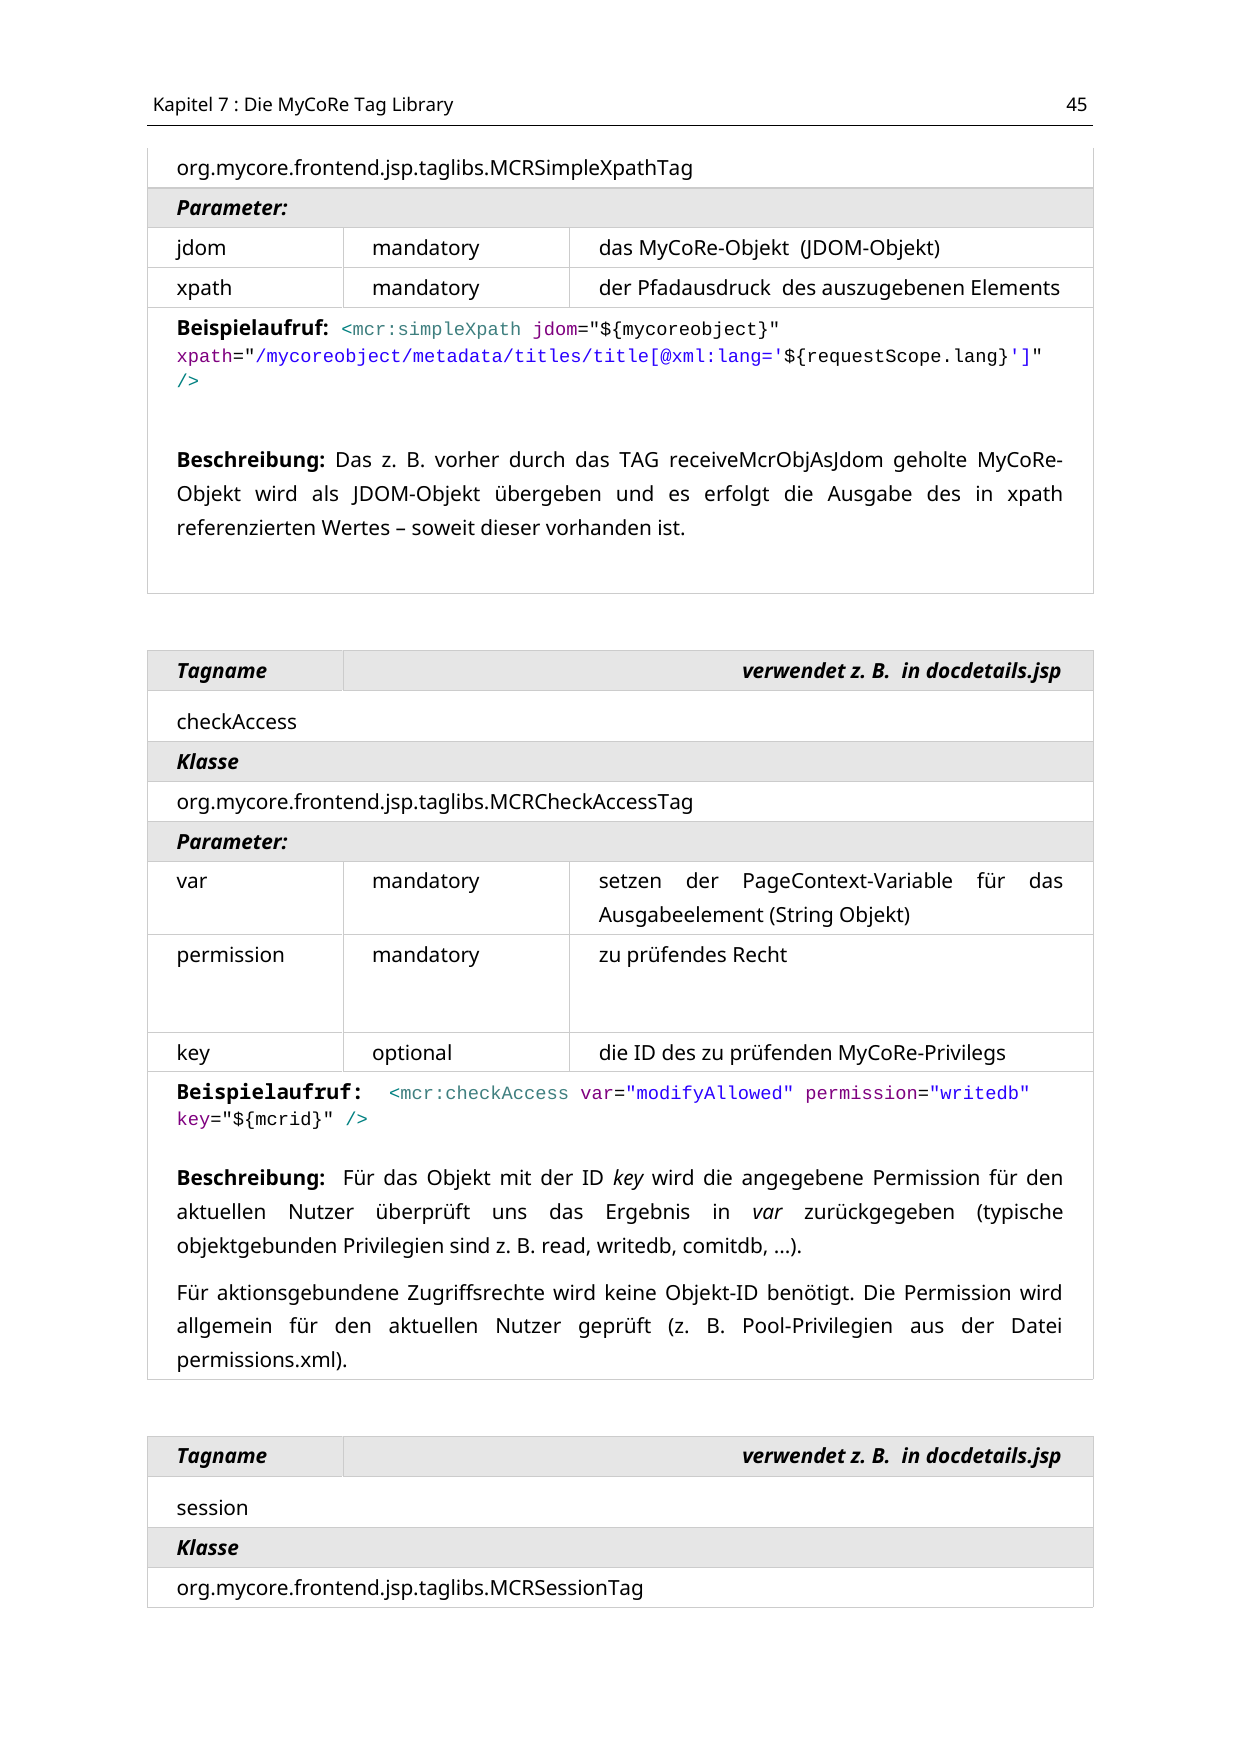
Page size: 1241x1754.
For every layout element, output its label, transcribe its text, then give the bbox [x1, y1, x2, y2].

table_cell der Pfadausdruck des auszugebenen Elements [570, 268, 1093, 307]
table_cell zu prüfendes Recht [570, 935, 1093, 1032]
table_cell Klasse [148, 742, 1093, 781]
table_cell org.mycore.frontend.jsp.taglibs.MCRCheckAccessTag [148, 782, 1093, 821]
table_cell mandatory [344, 935, 569, 1032]
table_cell Parameter: [148, 822, 1093, 861]
table_cell Parameter: [148, 189, 1093, 227]
table_cell mandatory [344, 268, 569, 307]
table_header Tagname [148, 651, 342, 690]
table_header verwendet z. B. in docdetails.jsp [344, 651, 1093, 690]
table_cell key [148, 1033, 342, 1071]
table_cell Beispielaufruf: <mcr:simpleXpath jdom="${mycoreobject}" xpath="/mycoreobject/metadata/titles/title[@xml:lang='${requestScope.lang}']" /> Beschreibung: Das z. B. vorher durch das TAG receiveMcrObjAsJdom geholte MyCoRe-Objekt wird als JDOM-Objekt übergeben und es erfolgt die Ausgabe des in xpath referenzierten Wertes – soweit dieser vorhanden ist. [148, 308, 1093, 593]
table_cell optional [344, 1033, 569, 1071]
table_cell mandatory [344, 228, 569, 267]
table_cell permission [148, 935, 342, 1032]
table_cell org.mycore.frontend.jsp.taglibs.MCRSimpleXpathTag [148, 148, 1093, 187]
table_cell checkAccess [148, 691, 1093, 741]
table_cell das MyCoRe-Objekt (JDOM-Objekt) [570, 228, 1093, 267]
table_cell xpath [148, 268, 342, 307]
table_cell Beispielaufruf: <mcr:checkAccess var="modifyAllowed" permission="writedb" key="${mcrid}" /> Beschreibung: Für das Objekt mit der ID key wird die angegebene Permission für den aktuellen Nutzer überprüft uns das Ergebnis in var zurückgegeben (typische objektgebunden Privilegien sind z. B. read, writedb, comitdb, ...). Für aktionsgebundene Zugriffsrechte wird keine Objekt-ID benötigt. Die Permission wird allgemein für den aktuellen Nutzer geprüft (z. B. Pool-Privilegien aus der Datei permissions.xml). [148, 1072, 1093, 1379]
table_cell org.mycore.frontend.jsp.taglibs.MCRSessionTag [148, 1568, 1093, 1607]
table_cell setzen der PageContext-Variable für das Ausgabeelement (String Objekt) [570, 862, 1093, 934]
table_cell die ID des zu prüfenden MyCoRe-Privilegs [570, 1033, 1093, 1071]
table_header verwendet z. B. in docdetails.jsp [344, 1437, 1093, 1476]
table_cell Klasse [148, 1528, 1093, 1567]
table_cell jdom [148, 228, 342, 267]
table_cell var [148, 862, 342, 934]
table_header Tagname [148, 1437, 342, 1476]
table_cell session [148, 1477, 1093, 1527]
table_cell mandatory [344, 862, 569, 934]
